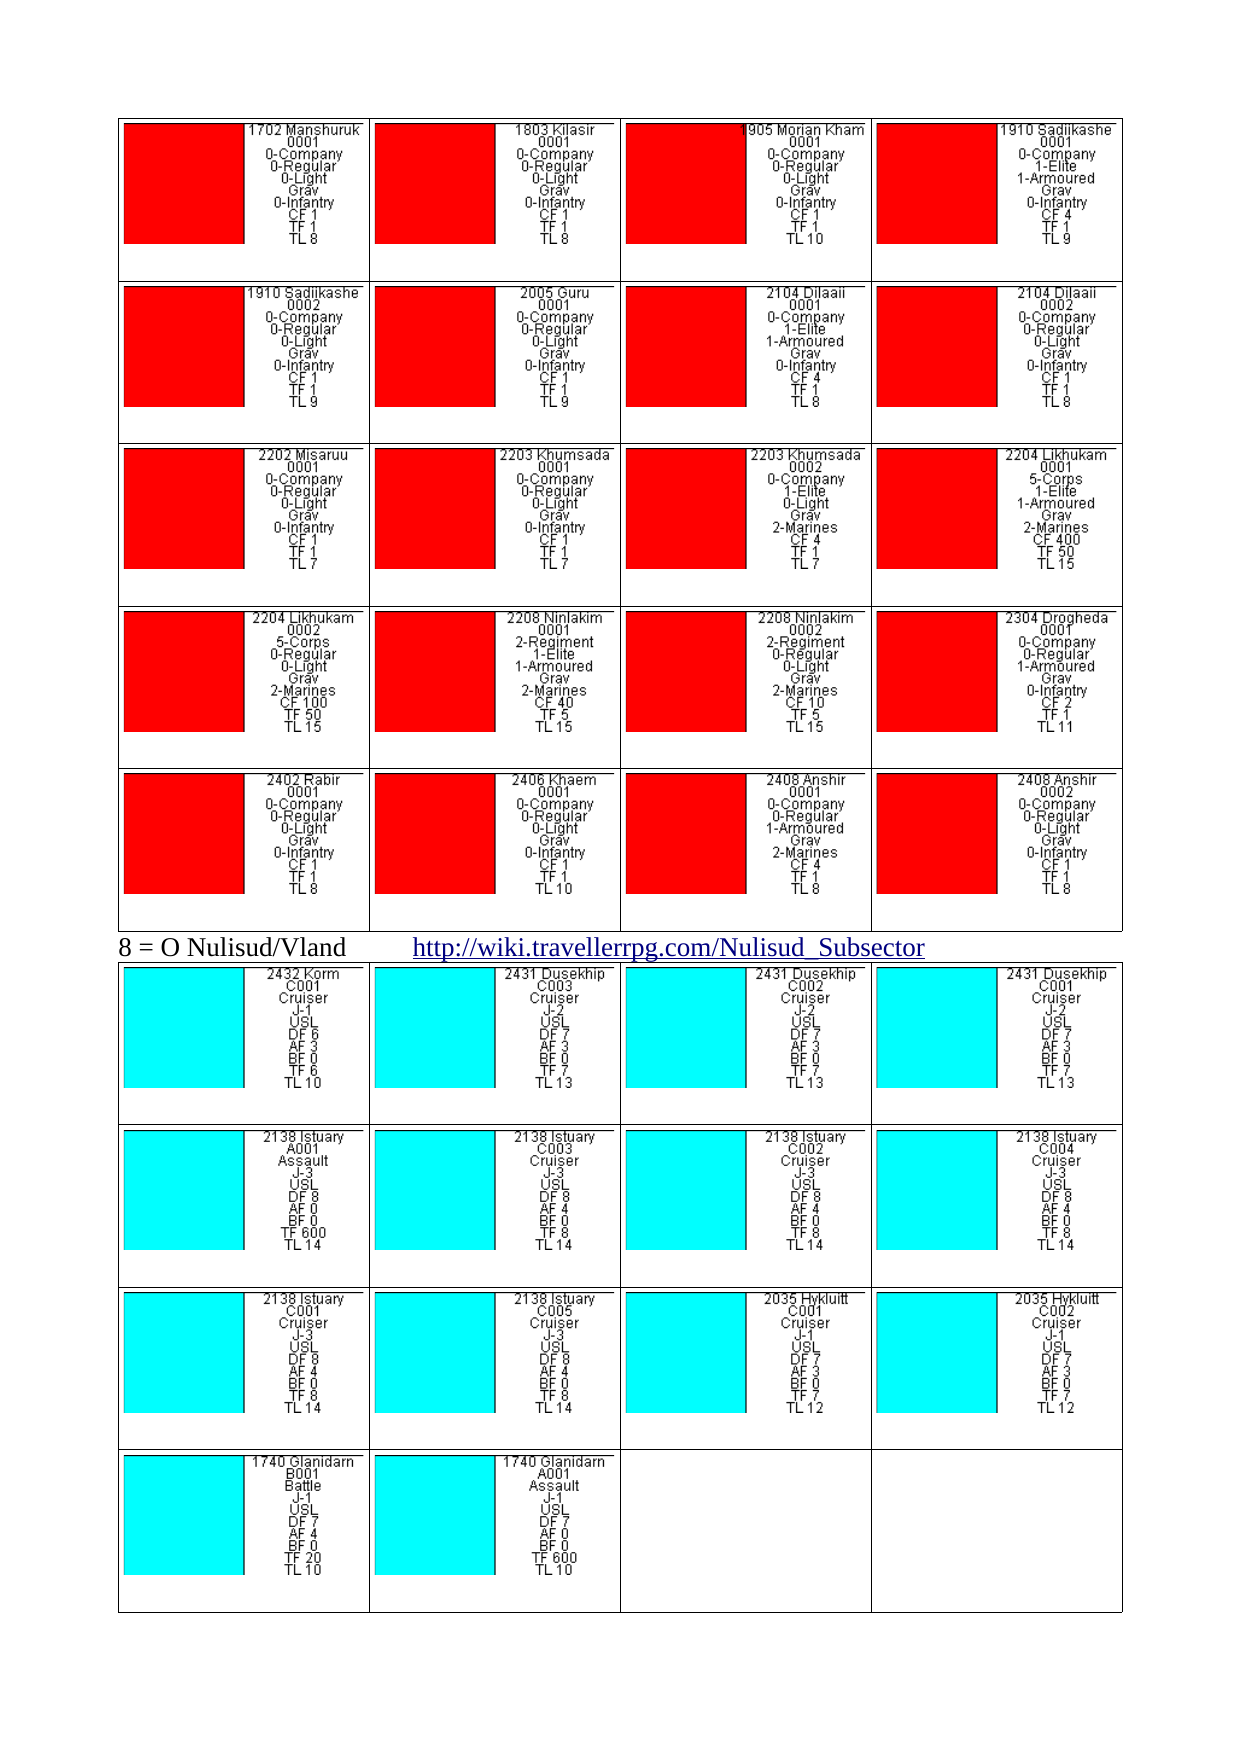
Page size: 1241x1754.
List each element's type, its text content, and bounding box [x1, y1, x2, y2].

picture [123, 611, 364, 732]
picture [123, 448, 364, 569]
picture [374, 448, 615, 569]
picture [876, 967, 1117, 1088]
table_header [621, 1088, 871, 1124]
picture [123, 286, 364, 407]
table_cell [621, 1125, 871, 1287]
table_cell [119, 1288, 369, 1412]
table_cell [872, 1288, 1122, 1412]
picture [625, 967, 866, 1088]
table_cell [872, 444, 1122, 606]
picture [374, 611, 615, 732]
table_cell [621, 1288, 871, 1412]
table_cell [119, 1125, 369, 1287]
picture [123, 967, 364, 1088]
picture [123, 1292, 364, 1413]
table_cell [872, 1450, 1122, 1612]
table_cell [119, 1413, 369, 1449]
table_header [872, 963, 1122, 1087]
table_cell [621, 1413, 871, 1449]
table_cell [370, 1450, 620, 1612]
picture [625, 1130, 866, 1250]
picture [625, 611, 866, 732]
text 8 = O Nulisud/Vland http://wiki.travellerrpg.com/Nulisud_Subsector [118, 932, 1122, 962]
table_cell [119, 444, 369, 606]
picture [876, 123, 1117, 244]
table_header [370, 1088, 620, 1124]
table_cell [621, 444, 871, 606]
table_cell [872, 1125, 1122, 1287]
table_cell [872, 1413, 1122, 1449]
table_cell [872, 282, 1122, 443]
table_cell [119, 1450, 369, 1612]
picture [876, 1292, 1117, 1413]
table_cell [370, 444, 620, 606]
table_cell [621, 282, 871, 443]
picture [374, 967, 615, 1088]
picture [374, 286, 615, 407]
table_cell [872, 607, 1122, 768]
picture [876, 448, 1117, 569]
picture [374, 1455, 615, 1575]
table_header [872, 119, 1122, 281]
picture [625, 123, 866, 244]
table_header [621, 119, 871, 281]
picture [876, 773, 1117, 894]
table_cell [370, 607, 620, 768]
picture [123, 1130, 364, 1250]
table_cell [370, 769, 620, 931]
picture [876, 286, 1117, 407]
picture [123, 1455, 364, 1575]
picture [123, 773, 364, 894]
table_header [370, 119, 620, 281]
table_cell [119, 607, 369, 768]
table_cell [119, 769, 369, 931]
table_header [621, 963, 871, 1087]
picture [374, 1130, 615, 1250]
table_cell [370, 282, 620, 443]
picture [374, 1292, 615, 1413]
table_cell [621, 769, 871, 931]
picture [625, 773, 866, 894]
table_cell [370, 1288, 620, 1412]
picture [374, 773, 615, 894]
table_header [119, 119, 369, 281]
table_cell [621, 1450, 871, 1612]
picture [625, 448, 866, 569]
table_cell [872, 769, 1122, 931]
picture [625, 286, 866, 407]
picture [123, 123, 364, 244]
table_cell [119, 282, 369, 443]
picture [625, 1292, 866, 1413]
table_cell [621, 607, 871, 768]
table_header [370, 963, 620, 1087]
table_header [119, 963, 369, 1087]
picture [374, 123, 615, 244]
picture [876, 1130, 1117, 1250]
table_cell [370, 1125, 620, 1287]
table_cell [370, 1413, 620, 1449]
picture [876, 611, 1117, 732]
table_header [119, 1088, 369, 1124]
table_header [872, 1088, 1122, 1124]
